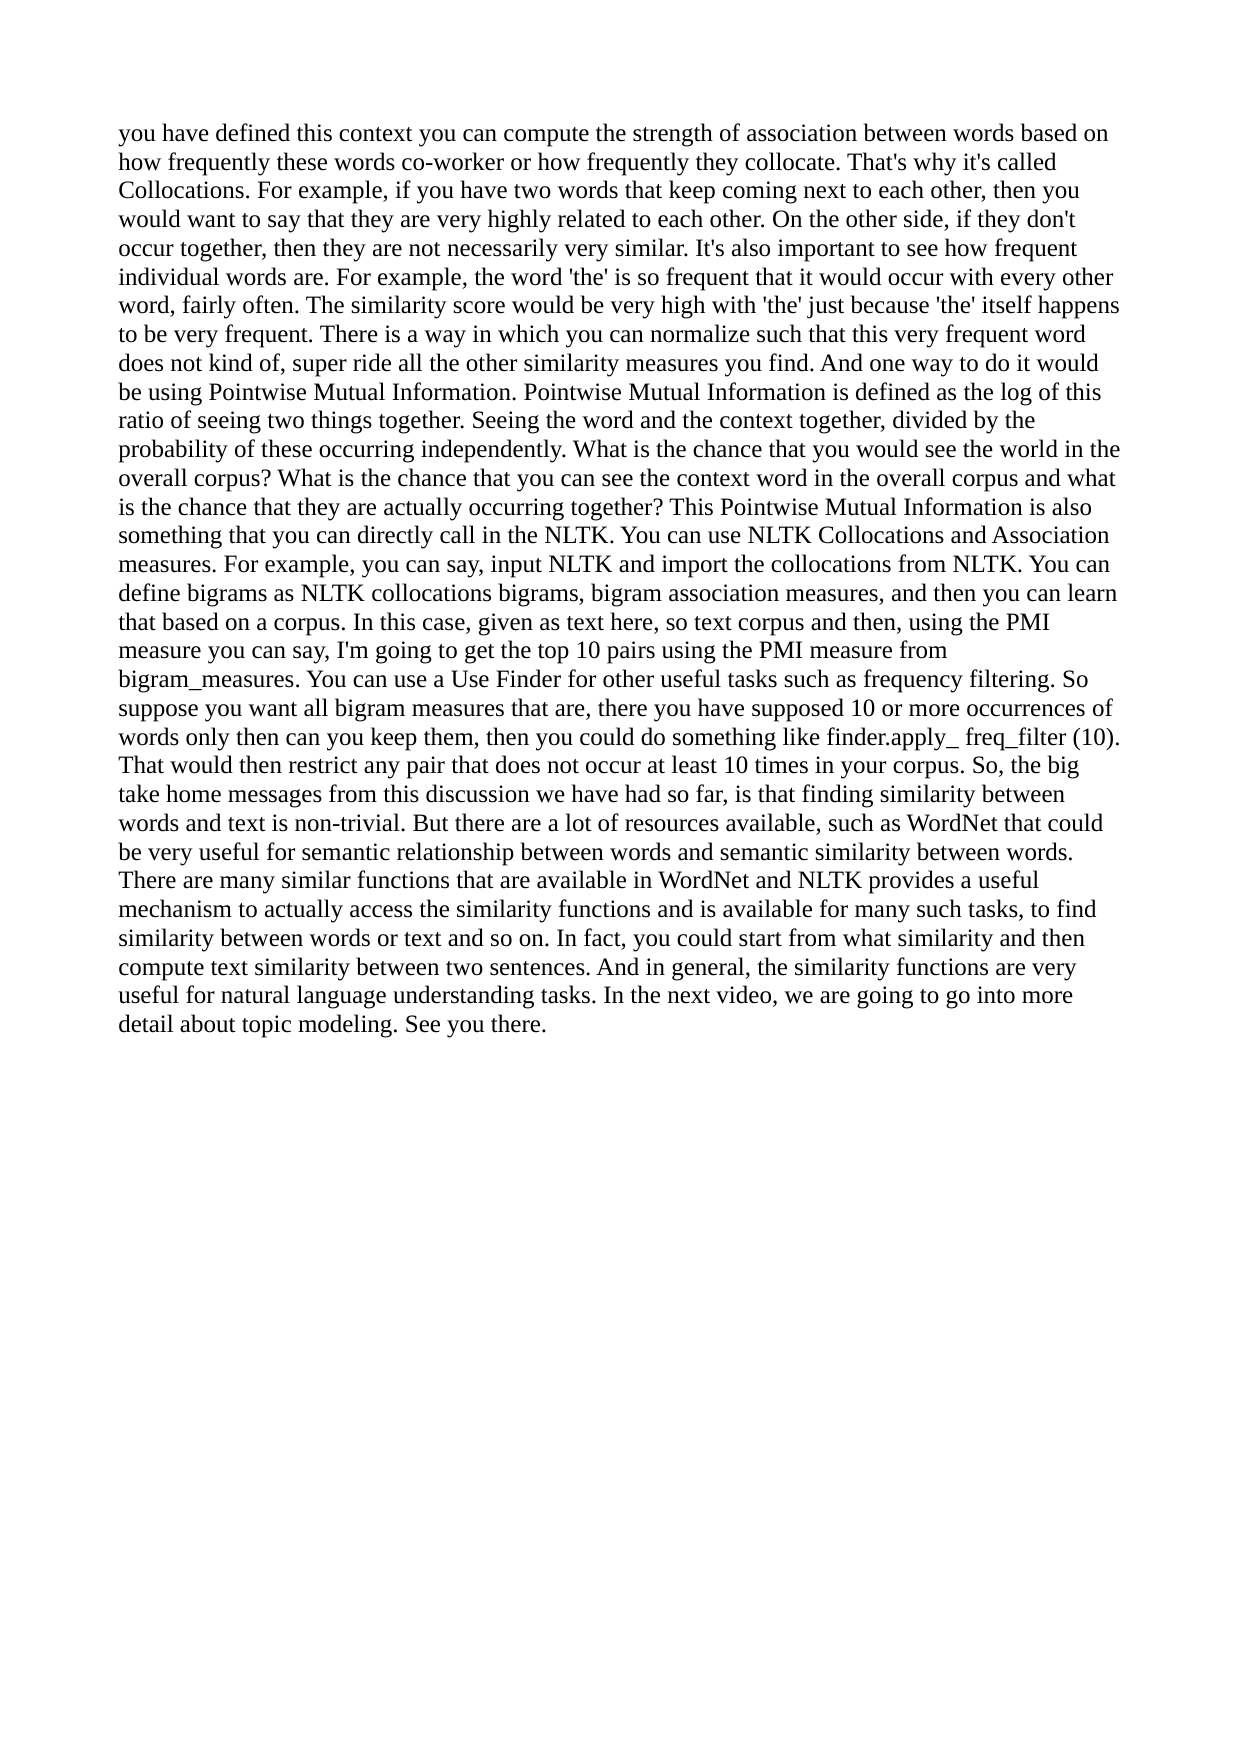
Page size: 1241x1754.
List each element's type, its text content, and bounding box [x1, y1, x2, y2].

text you have defined this context you can compute the strength of association between words based on how frequently these words co-worker or how frequently they collocate. That's why it's called Collocations. For example, if you have two words that keep coming next to each other, then you would want to say that they are very highly related to each other. On the other side, if they don't occur together, then they are not necessarily very similar. It's also important to see how frequent individual words are. For example, the word 'the' is so frequent that it would occur with every other word, fairly often. The similarity score would be very high with 'the' just because 'the' itself happens to be very frequent. There is a way in which you can normalize such that this very frequent word does not kind of, super ride all the other similarity measures you find. And one way to do it would be using Pointwise Mutual Information. Pointwise Mutual Information is defined as the log of this ratio of seeing two things together. Seeing the word and the context together, divided by the probability of these occurring independently. What is the chance that you would see the world in the overall corpus? What is the chance that you can see the context word in the overall corpus and what is the chance that they are actually occurring together? This Pointwise Mutual Information is also something that you can directly call in the NLTK. You can use NLTK Collocations and Association measures. For example, you can say, input NLTK and import the collocations from NLTK. You can define bigrams as NLTK collocations bigrams, bigram association measures, and then you can learn that based on a corpus. In this case, given as text here, so text corpus and then, using the PMI measure you can say, I'm going to get the top 10 pairs using the PMI measure from bigram_measures. You can use a Use Finder for other useful tasks such as frequency filtering. So suppose you want all bigram measures that are, there you have supposed 10 or more occurrences of words only then can you keep them, then you could do something like finder.apply_ freq_filter (10). That would then restrict any pair that does not occur at least 10 times in your corpus. So, the big take home messages from this discussion we have had so far, is that finding similarity between words and text is non-trivial. But there are a lot of resources available, such as WordNet that could be very useful for semantic relationship between words and semantic similarity between words. There are many similar functions that are available in WordNet and NLTK provides a useful mechanism to actually access the similarity functions and is available for many such tasks, to find similarity between words or text and so on. In fact, you could start from what similarity and then compute text similarity between two sentences. And in general, the similarity functions are very useful for natural language understanding tasks. In the next video, we are going to go into more detail about topic modeling. See you there. [118, 118, 1122, 1038]
